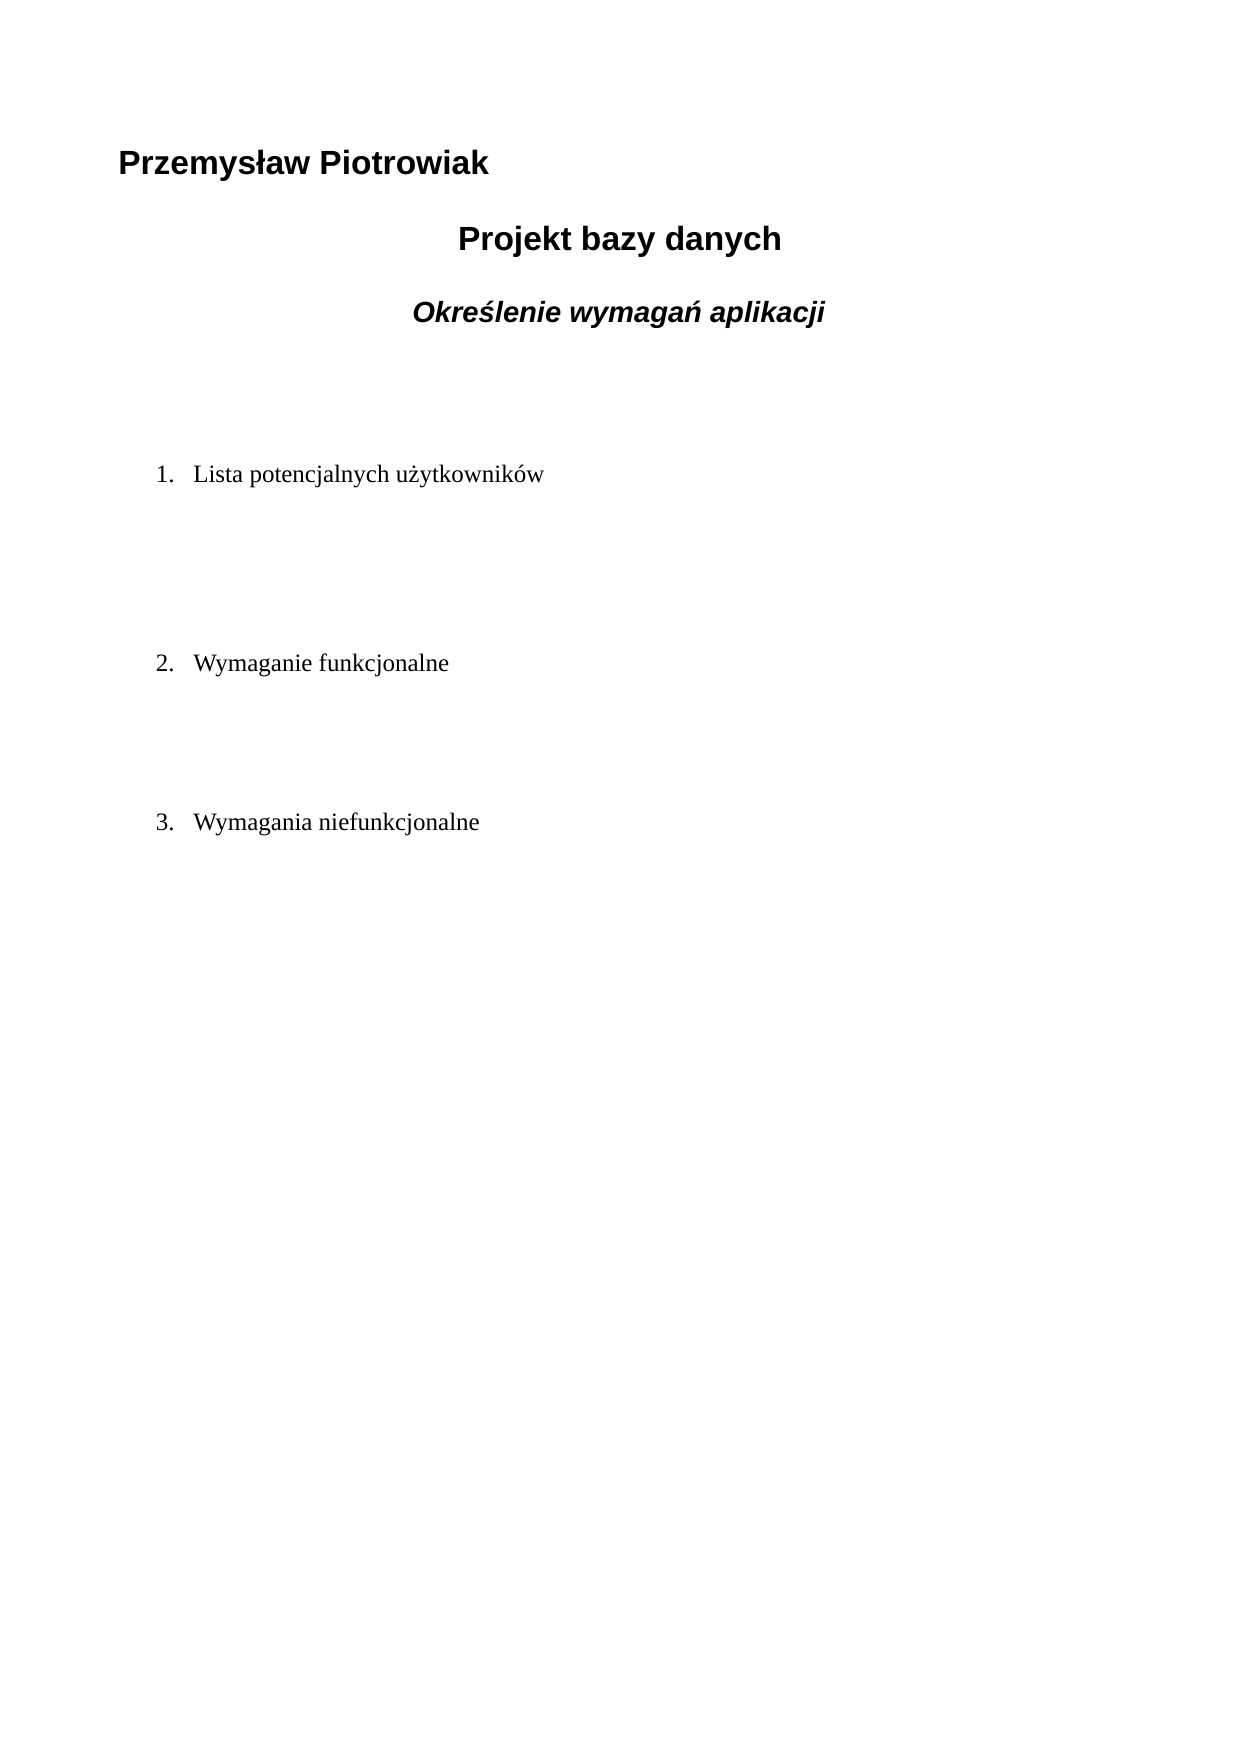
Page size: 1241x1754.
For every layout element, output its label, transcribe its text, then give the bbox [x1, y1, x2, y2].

subtitle Projekt bazy danych [118, 219, 1122, 258]
list Lista potencjalnych użytkowników [156, 459, 1122, 517]
list Wymagania niefunkcjonalne [156, 807, 1122, 836]
subtitle Określenie wymagań aplikacji [118, 295, 1122, 329]
subtitle Przemysław Piotrowiak [118, 143, 1122, 182]
list Wymaganie funkcjonalne [156, 648, 1122, 676]
